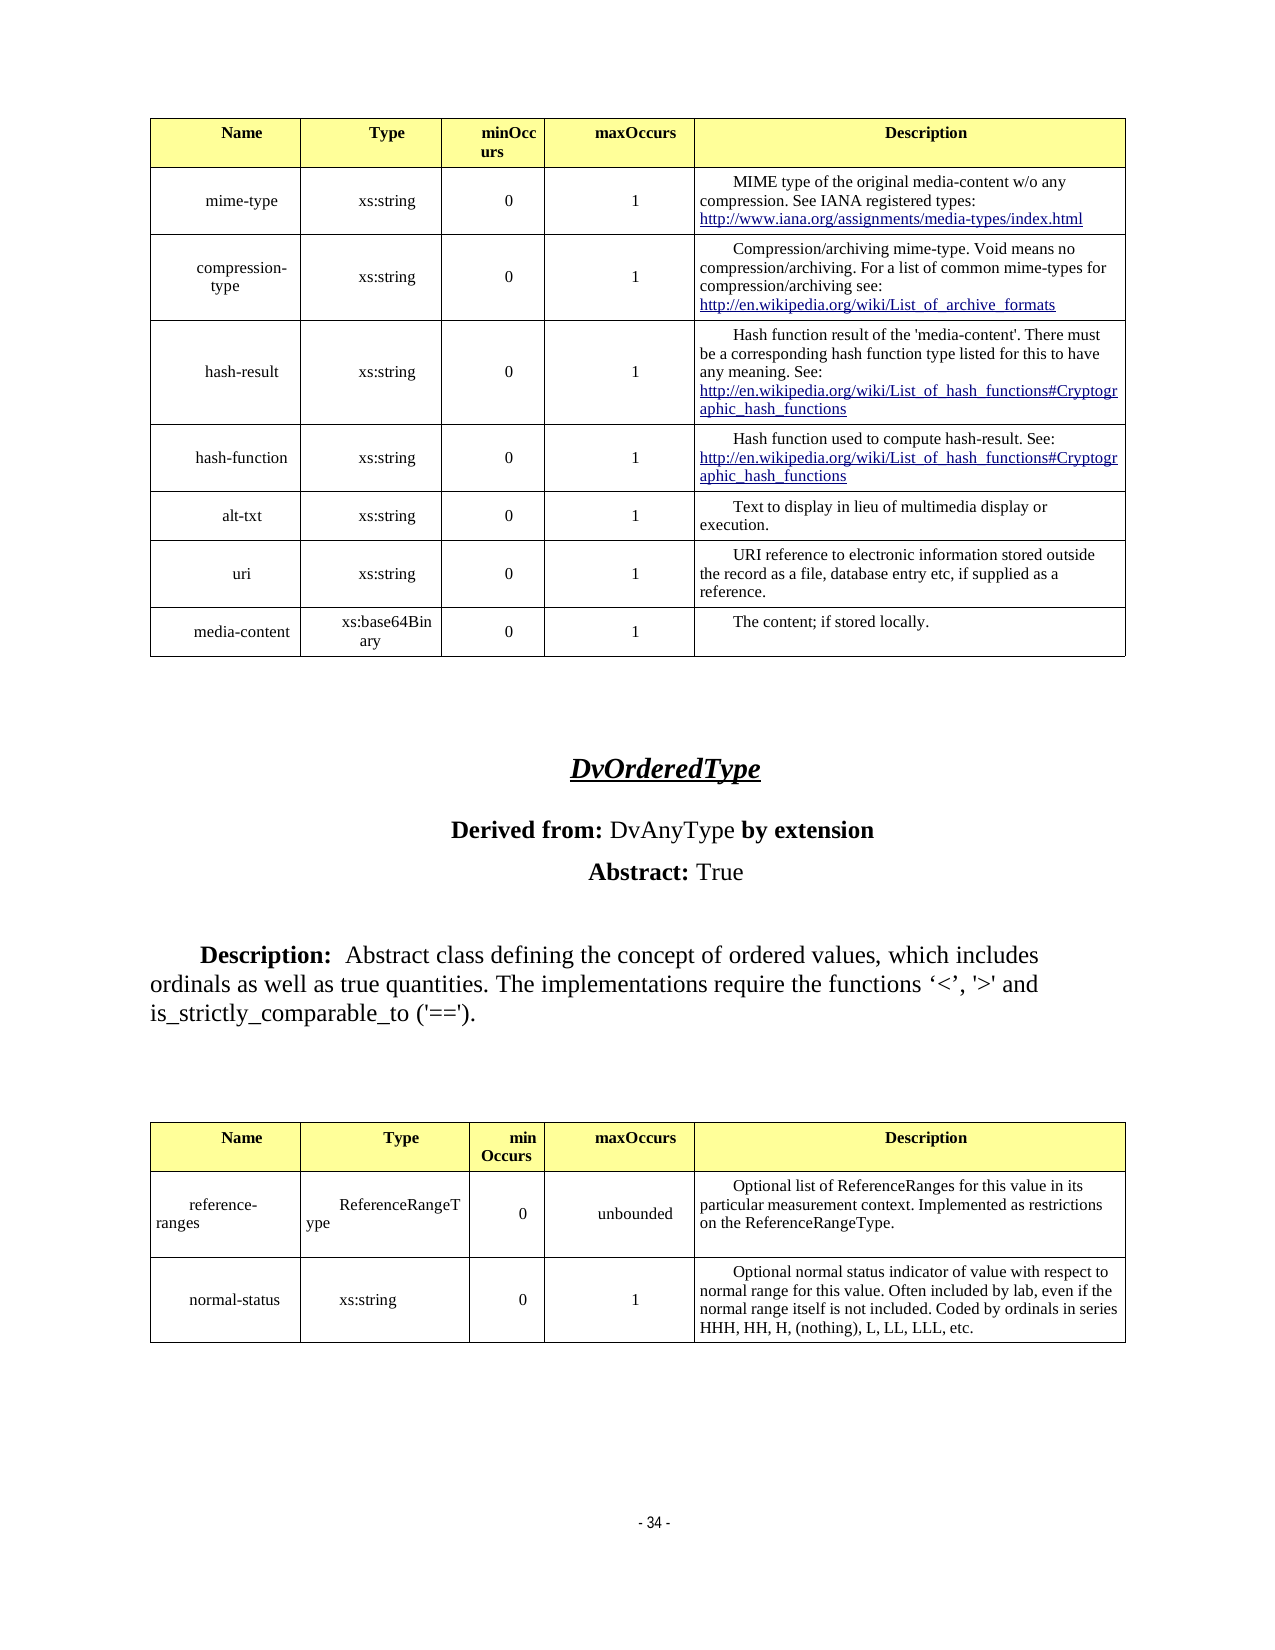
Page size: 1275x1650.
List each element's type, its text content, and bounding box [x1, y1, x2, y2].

table_cell xs:string [301, 1258, 469, 1342]
table_cell xs:string [301, 235, 441, 320]
table_cell Compression/archiving mime-type. Void means no compression/archiving. For a list of common mime-types for compression/archiving see: http://en.wikipedia.org/wiki/List_of_archive_formats [695, 235, 1125, 320]
table_cell uri [151, 541, 300, 607]
table_header Name [151, 1123, 300, 1171]
table_cell normal-status [151, 1258, 300, 1342]
table_cell Optional normal status indicator of value with respect to normal range for this value. Often included by lab, even if the normal range itself is not included. Coded by ordinals in series HHH, HH, H, (nothing), L, LL, LLL, etc. [695, 1258, 1125, 1342]
text DvOrderedType [150, 751, 1125, 785]
table_cell xs:string [301, 168, 441, 234]
table_header minOccurs [470, 1123, 544, 1171]
table_cell xs:base64Binary [301, 608, 441, 656]
table_header Type [301, 119, 441, 167]
table_header maxOccurs [545, 1123, 694, 1171]
table_cell 0 [442, 492, 544, 540]
table_cell 1 [545, 425, 694, 491]
table_cell Hash function result of the 'media-content'. There must be a corresponding hash function type listed for this to have any meaning. See: http://en.wikipedia.org/wiki/List_of_hash_functions#Cryptographic_hash_functions [695, 321, 1125, 424]
text Abstract: True [150, 856, 1125, 885]
table_cell ReferenceRangeType [301, 1172, 469, 1257]
table_cell hash-function [151, 425, 300, 491]
table_cell unbounded [545, 1172, 694, 1257]
table_cell 1 [545, 492, 694, 540]
table_cell media-content [151, 608, 300, 656]
table_cell xs:string [301, 541, 441, 607]
table_cell compression-type [151, 235, 300, 320]
table_cell xs:string [301, 425, 441, 491]
table_cell mime-type [151, 168, 300, 234]
table_cell hash-result [151, 321, 300, 424]
table_cell xs:string [301, 321, 441, 424]
table_cell 1 [545, 321, 694, 424]
table_cell MIME type of the original media-content w/o any compression. See IANA registered types: http://www.iana.org/assignments/media-types/index.html [695, 168, 1125, 234]
table_cell xs:string [301, 492, 441, 540]
table_cell Optional list of ReferenceRanges for this value in its particular measurement context. Implemented as restrictions on the ReferenceRangeType. [695, 1172, 1125, 1257]
table_header Name [151, 119, 300, 167]
table_cell 0 [442, 541, 544, 607]
table_header Description [695, 119, 1125, 167]
table_cell 0 [470, 1172, 544, 1257]
table_cell URI reference to electronic information stored outside the record as a file, database entry etc, if supplied as a reference. [695, 541, 1125, 607]
table_cell 1 [545, 1258, 694, 1342]
text Derived from: DvAnyType by extension [150, 815, 1125, 844]
table_cell 1 [545, 235, 694, 320]
table_cell 1 [545, 541, 694, 607]
table_cell alt-txt [151, 492, 300, 540]
table_cell The content; if stored locally. [695, 608, 1125, 656]
table_header minOccurs [442, 119, 544, 167]
table_cell Hash function used to compute hash-result. See: http://en.wikipedia.org/wiki/List_of_hash_functions#Cryptographic_hash_functions [695, 425, 1125, 491]
table_cell 1 [545, 608, 694, 656]
table_cell 0 [442, 235, 544, 320]
table_cell reference-ranges [151, 1172, 300, 1257]
table_header Description [695, 1123, 1125, 1171]
text Description: Abstract class defining the concept of ordered values, which includes ordinals as well as true quantities. The implementations require the functions ‘<’, '>' and is_strictly_comparable_to ('=='). [150, 939, 1125, 1027]
table_cell Text to display in lieu of multimedia display or execution. [695, 492, 1125, 540]
table_cell 0 [470, 1258, 544, 1342]
table_header Type [301, 1123, 469, 1171]
table_cell 1 [545, 168, 694, 234]
table_cell 0 [442, 321, 544, 424]
table_cell 0 [442, 608, 544, 656]
table_cell 0 [442, 425, 544, 491]
table_header maxOccurs [545, 119, 694, 167]
table_cell 0 [442, 168, 544, 234]
